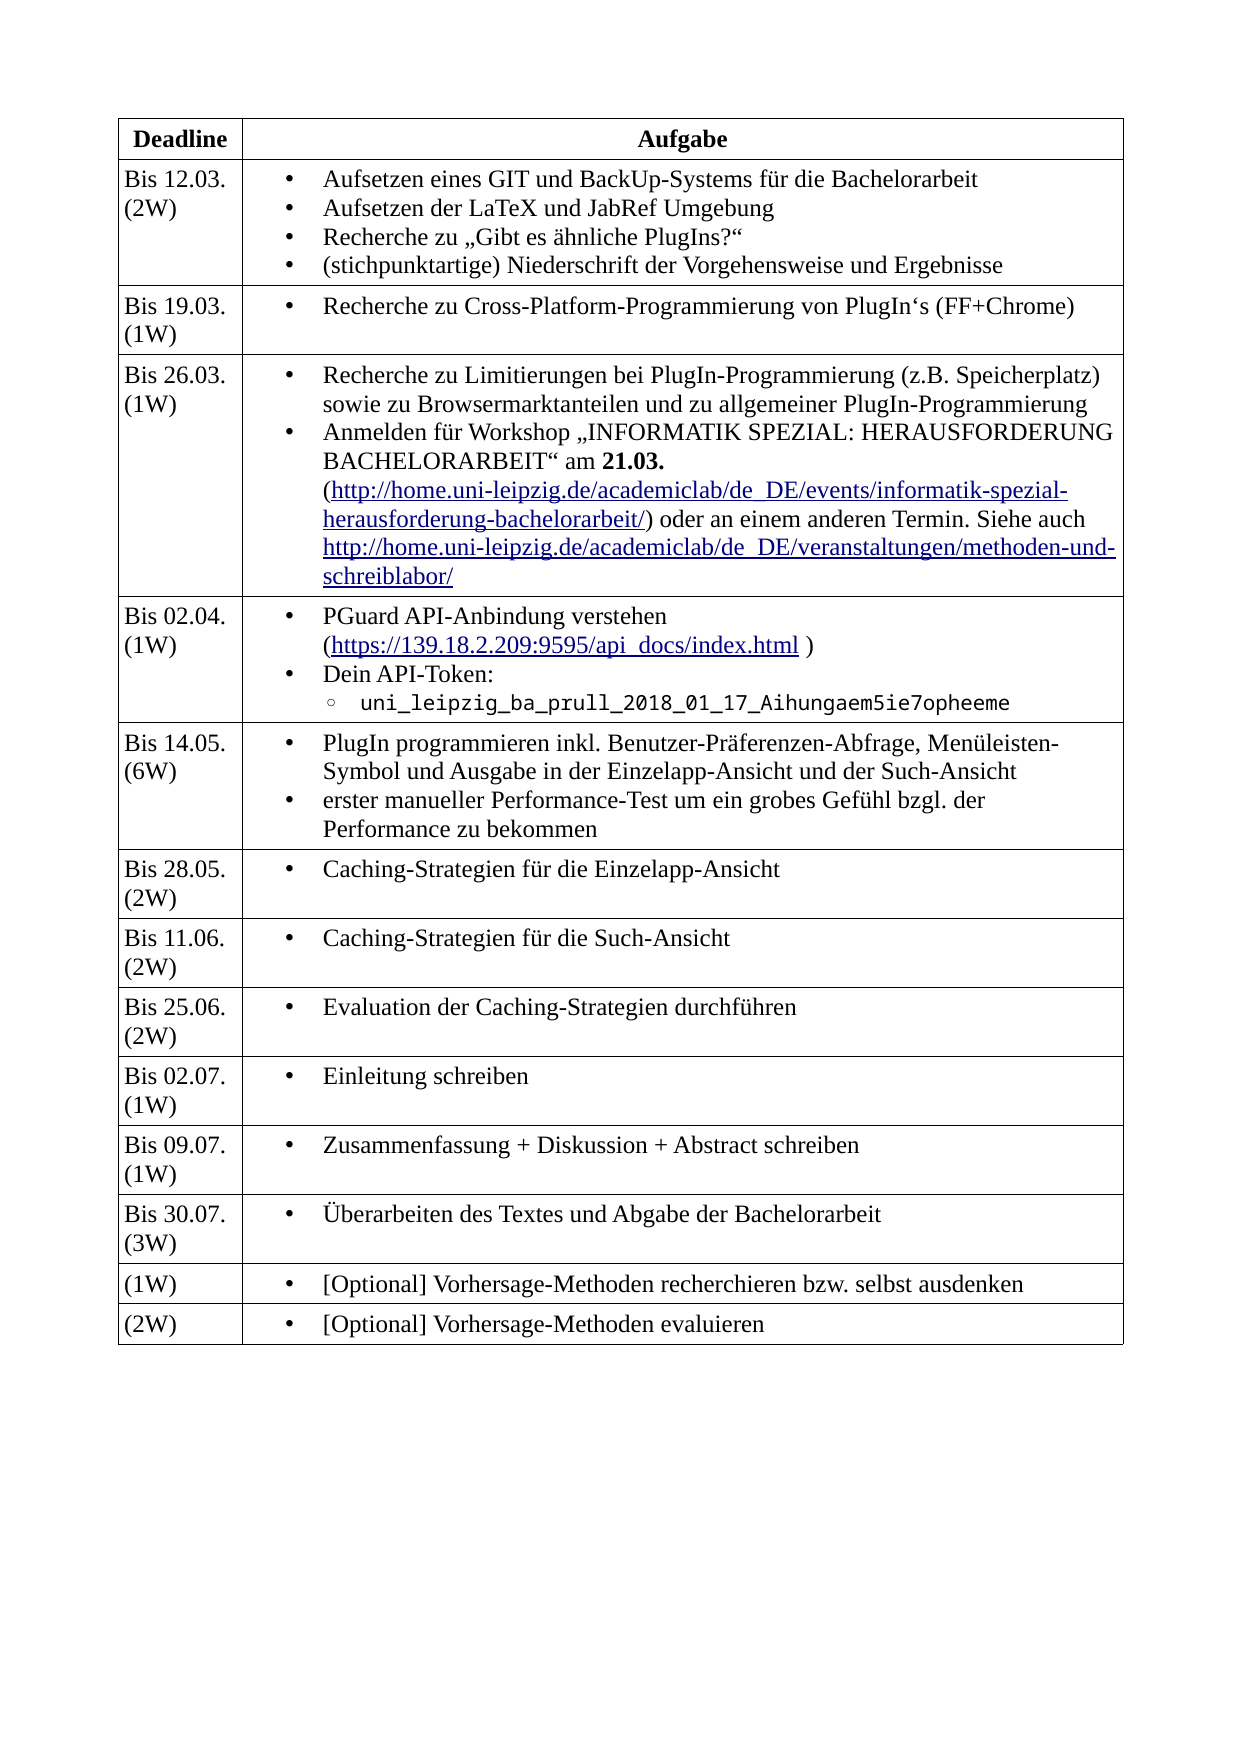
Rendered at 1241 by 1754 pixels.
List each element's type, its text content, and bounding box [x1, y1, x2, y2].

table_cell Bis 09.07. (1W) [119, 1126, 242, 1194]
table_cell Bis 25.06. (2W) [119, 988, 242, 1056]
table_header Deadline [119, 119, 242, 158]
table_cell PlugIn programmieren inkl. Benutzer-Präferenzen-Abfrage, Menüleisten-Symbol und Ausgabe in der Einzelapp-Ansicht und der Such-Ansicht erster manueller Performance-Test um ein grobes Gefühl bzgl. der Performance zu bekommen [243, 723, 1123, 848]
table_cell Bis 12.03. (2W) [119, 160, 242, 285]
table_cell Bis 30.07. (3W) [119, 1195, 242, 1263]
table_cell (2W) [119, 1304, 242, 1343]
table_cell (1W) [119, 1264, 242, 1303]
table_cell [Optional] Vorhersage-Methoden recherchieren bzw. selbst ausdenken [243, 1264, 1123, 1303]
table_cell Caching-Strategien für die Such-Ansicht [243, 919, 1123, 987]
table_cell Zusammenfassung + Diskussion + Abstract schreiben [243, 1126, 1123, 1194]
table_cell Aufsetzen eines GIT und BackUp-Systems für die Bachelorarbeit Aufsetzen der LaTeX und JabRef Umgebung Recherche zu „Gibt es ähnliche PlugIns?“ (stichpunktartige) Niederschrift der Vorgehensweise und Ergebnisse [243, 160, 1123, 285]
table_cell Einleitung schreiben [243, 1057, 1123, 1125]
table_cell Recherche zu Cross-Platform-Programmierung von PlugIn‘s (FF+Chrome) [243, 286, 1123, 354]
table_cell PGuard API-Anbindung verstehen (https://139.18.2.209:9595/api_docs/index.html ) Dein API-Token: uni_leipzig_ba_prull_2018_01_17_Aihungaem5ie7opheeme [243, 597, 1123, 722]
table_cell Bis 14.05. (6W) [119, 723, 242, 848]
table_cell Überarbeiten des Textes und Abgabe der Bachelorarbeit [243, 1195, 1123, 1263]
table_header Aufgabe [243, 119, 1123, 158]
table_cell Bis 26.03. (1W) [119, 355, 242, 596]
table_cell Bis 19.03. (1W) [119, 286, 242, 354]
table_cell Evaluation der Caching-Strategien durchführen [243, 988, 1123, 1056]
table_cell Bis 11.06. (2W) [119, 919, 242, 987]
table_cell Bis 02.04. (1W) [119, 597, 242, 722]
table_cell Bis 28.05. (2W) [119, 850, 242, 917]
table_cell Bis 02.07. (1W) [119, 1057, 242, 1125]
table_cell Caching-Strategien für die Einzelapp-Ansicht [243, 850, 1123, 917]
table_cell [Optional] Vorhersage-Methoden evaluieren [243, 1304, 1123, 1343]
table_cell Recherche zu Limitierungen bei PlugIn-Programmierung (z.B. Speicherplatz) sowie zu Browsermarktanteilen und zu allgemeiner PlugIn-Programmierung Anmelden für Workshop „INFORMATIK SPEZIAL: HERAUSFORDERUNG BACHELORARBEIT“ am 21.03. (http://home.uni-leipzig.de/academiclab/de_DE/events/informatik-spezial-herausforderung-bachelorarbeit/) oder an einem anderen Termin. Siehe auch http://home.uni-leipzig.de/academiclab/de_DE/veranstaltungen/methoden-und-schreiblabor/ [243, 355, 1123, 596]
